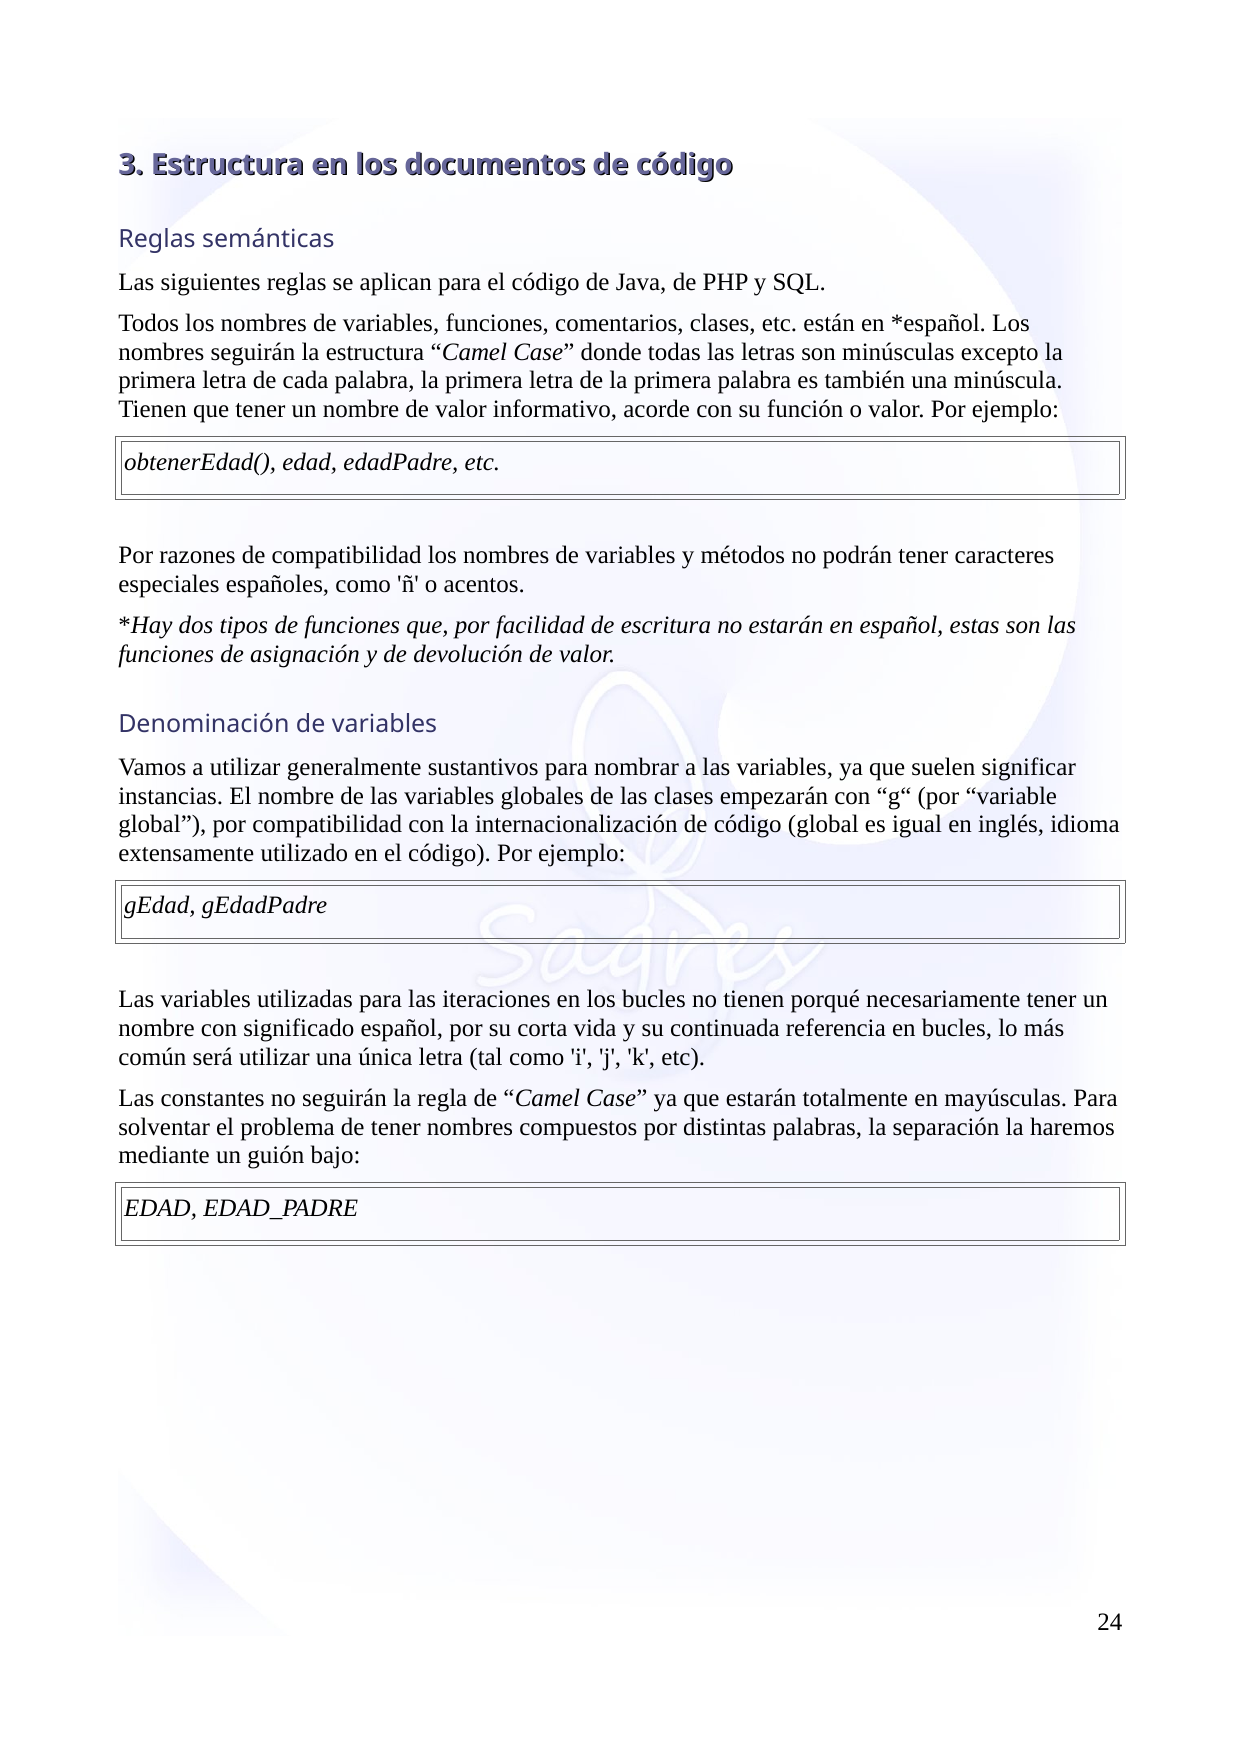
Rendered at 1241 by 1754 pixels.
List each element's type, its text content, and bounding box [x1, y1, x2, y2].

picture [118, 296, 1122, 308]
picture [118, 944, 1122, 984]
subtitle Denominación de variables [118, 705, 1122, 739]
picture [118, 183, 1122, 220]
picture [118, 118, 1122, 143]
picture [118, 1240, 1122, 1245]
table_header EDAD, EDAD_PADRE [118, 1183, 1122, 1240]
picture [118, 494, 1122, 499]
picture [118, 1071, 1122, 1083]
text Las variables utilizadas para las iteraciones en los bucles no tienen porqué necesariamente tener un nombre con significado español, por su corta vida y su continuada referencia en bucles, lo más común será utilizar una única letra (tal como 'i', 'j', 'k', etc). [118, 984, 1122, 1071]
picture [118, 668, 1122, 705]
table_header gEdad, gEdadPadre [118, 881, 1122, 938]
picture [118, 867, 1122, 880]
subtitle 3. Estructura en los documentos de código [118, 143, 1122, 183]
picture [118, 938, 1122, 943]
picture [118, 598, 1122, 610]
text *Hay dos tipos de funciones que, por facilidad de escritura no estarán en español, estas son las funciones de asignación y de devolución de valor. [118, 610, 1122, 668]
text Las constantes no seguirán la regla de “Camel Case” ya que estarán totalmente en mayúsculas. Para solventar el problema de tener nombres compuestos por distintas palabras, la separación la haremos mediante un guión bajo: [118, 1083, 1122, 1169]
text Las siguientes reglas se aplican para el código de Java, de PHP y SQL. [118, 267, 1122, 296]
picture [118, 254, 1122, 267]
text Vamos a utilizar generalmente sustantivos para nombrar a las variables, ya que suelen significar instancias. El nombre de las variables globales de las clases empezarán con “g“ (por “variable global”), por compatibilidad con la internacionalización de código (global es igual en inglés, idioma extensamente utilizado en el código). Por ejemplo: [118, 752, 1122, 867]
picture [118, 1246, 1122, 1636]
picture [118, 423, 1122, 436]
subtitle Reglas semánticas [118, 220, 1122, 254]
table_header obtenerEdad(), edad, edadPadre, etc. [118, 437, 1122, 494]
picture [118, 1169, 1122, 1182]
picture [118, 500, 1122, 540]
picture [118, 739, 1122, 752]
text Por razones de compatibilidad los nombres de variables y métodos no podrán tener caracteres especiales españoles, como 'ñ' o acentos. [118, 540, 1122, 598]
text Todos los nombres de variables, funciones, comentarios, clases, etc. están en *español. Los nombres seguirán la estructura “Camel Case” donde todas las letras son minúsculas excepto la primera letra de cada palabra, la primera letra de la primera palabra es también una minúscula. Tienen que tener un nombre de valor informativo, acorde con su función o valor. Por ejemplo: [118, 308, 1122, 423]
